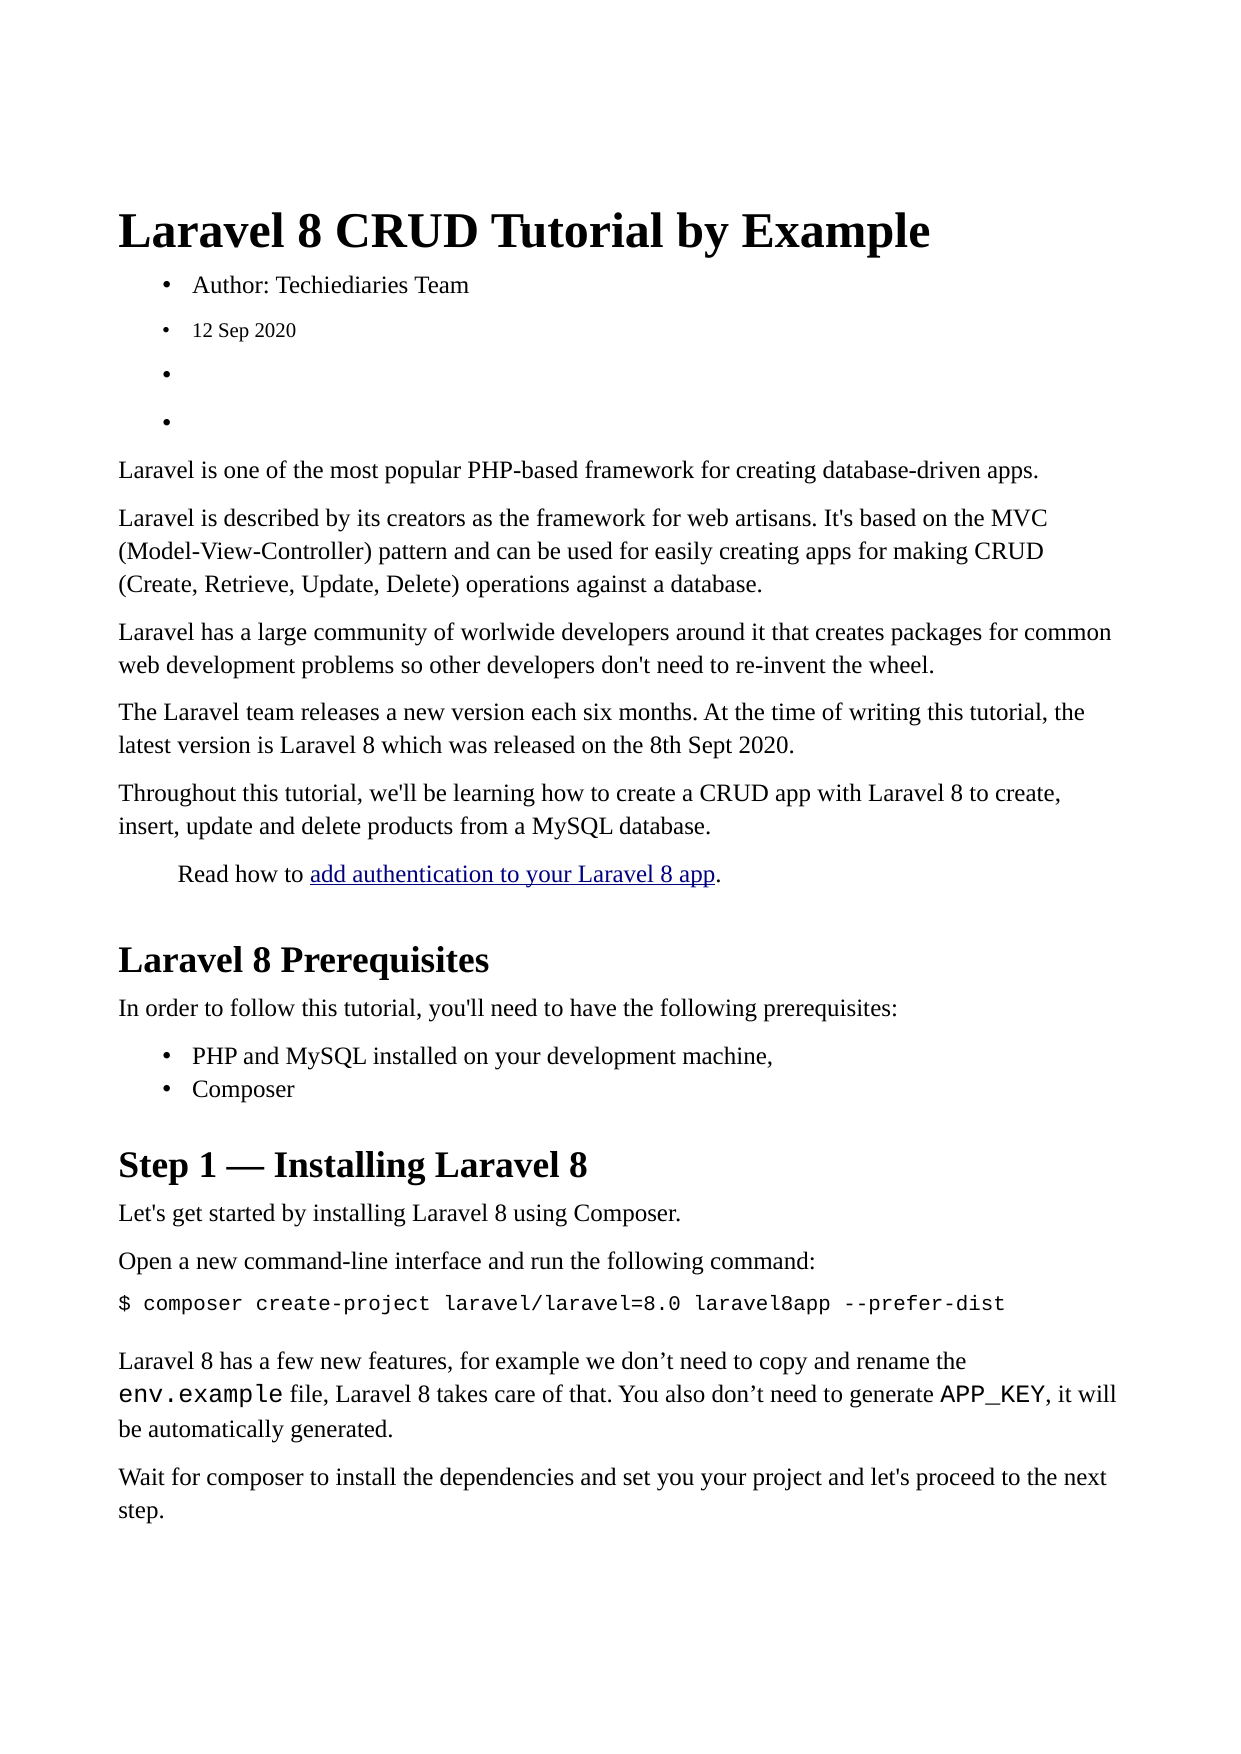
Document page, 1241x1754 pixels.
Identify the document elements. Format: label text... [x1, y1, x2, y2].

text Let's get started by installing Laravel 8 using Composer. [118, 1198, 1122, 1227]
list PHP and MySQL installed on your development machine, [162, 1041, 1122, 1070]
list 12 Sep 2020 [162, 318, 1122, 342]
text Read how to add authentication to your Laravel 8 app. [177, 859, 1063, 887]
text $ composer create-project laravel/laravel=8.0 laravel8app --prefer-dist [118, 1293, 1122, 1317]
text In order to follow this tutorial, you'll need to have the following prerequisites: [118, 993, 1122, 1022]
text Laravel is described by its creators as the framework for web artisans. It's based on the MVC (Model-View-Controller) pattern and can be used for easily creating apps for making CRUD (Create, Retrieve, Update, Delete) operations against a database. [118, 503, 1122, 598]
text The Laravel team releases a new version each six months. At the time of writing this tutorial, the latest version is Laravel 8 which was released on the 8th Sept 2020. [118, 697, 1122, 759]
list Author: Techiediaries Team [162, 271, 1122, 299]
subtitle Step 1 — Installing Laravel 8 [118, 1142, 1122, 1186]
text Wait for composer to install the dependencies and set you your project and let's proceed to the next step. [118, 1462, 1122, 1524]
text Open a new command-line interface and run the following command: [118, 1246, 1122, 1274]
text Laravel is one of the most popular PHP-based framework for creating database-driven apps. [118, 456, 1122, 484]
text Laravel has a large community of worlwide developers around it that creates packages for common web development problems so other developers don't need to re-invent the wheel. [118, 617, 1122, 679]
list Composer [162, 1074, 1122, 1103]
text Laravel 8 has a few new features, for example we don’t need to copy and rename the env.example file, Laravel 8 takes care of that. You also don’t need to generate APP_KEY, it will be automatically generated. [118, 1346, 1122, 1443]
subtitle Laravel 8 Prerequisites [118, 938, 1122, 981]
text Throughout this tutorial, we'll be learning how to create a CRUD app with Laravel 8 to create, insert, update and delete products from a MySQL database. [118, 778, 1122, 840]
subtitle Laravel 8 CRUD Tutorial by Example [118, 201, 1122, 258]
